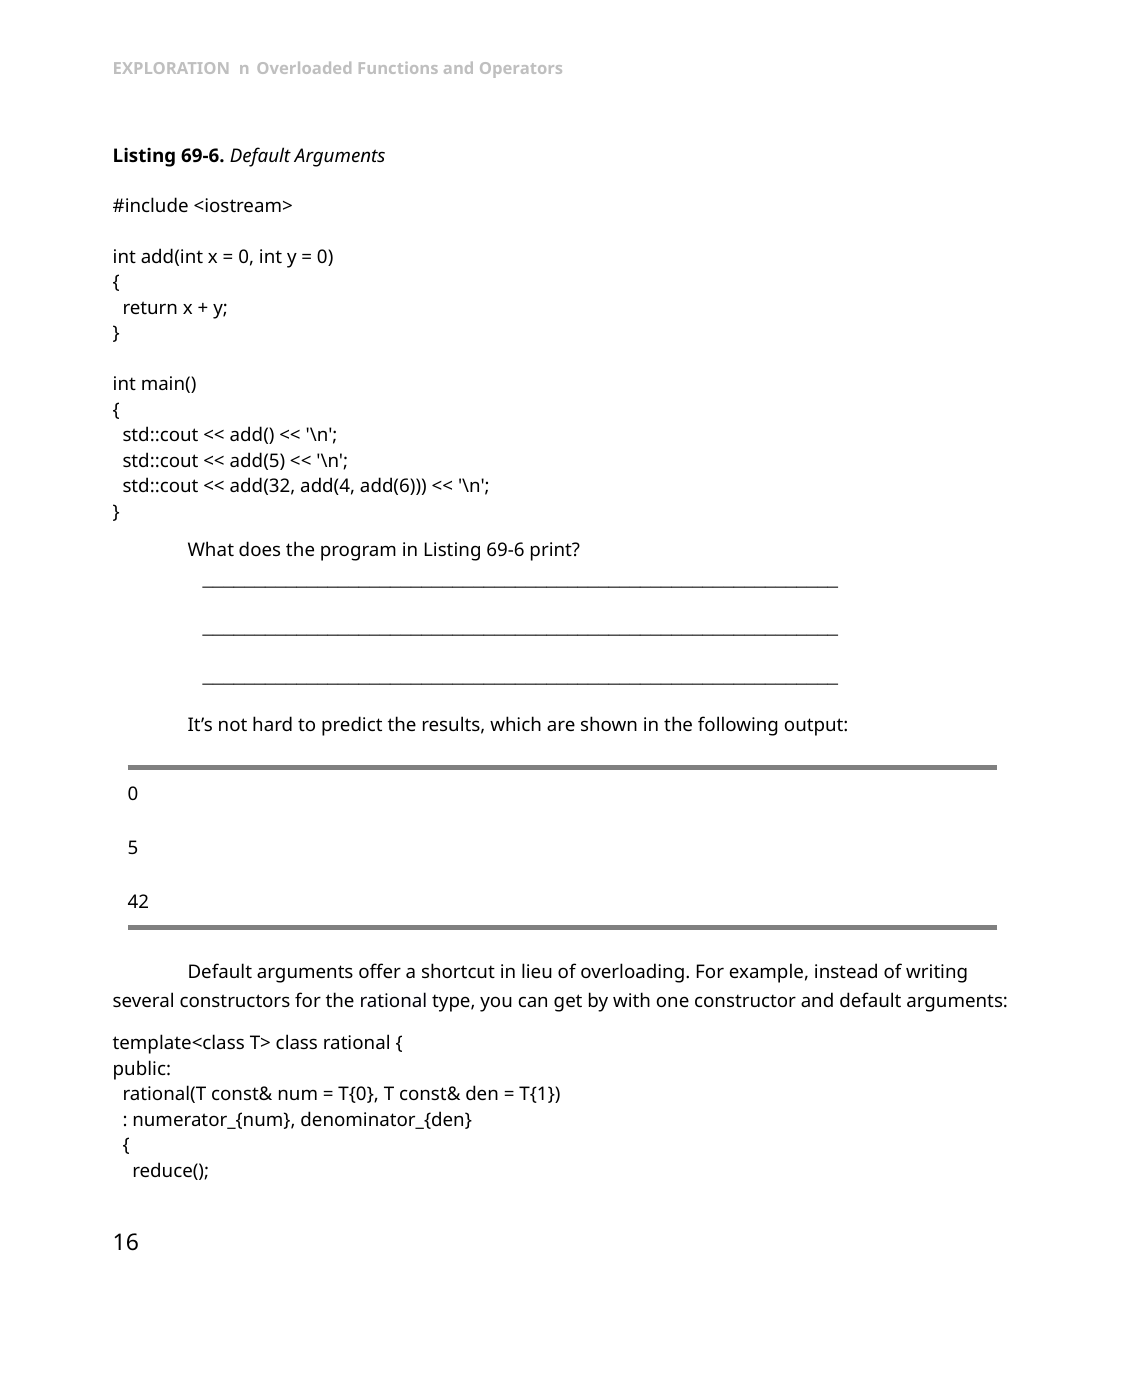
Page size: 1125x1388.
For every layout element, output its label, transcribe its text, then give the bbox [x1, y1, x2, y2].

text It’s not hard to predict the results, which are shown in the following output: [112, 711, 1012, 736]
text return x + y; [112, 294, 1012, 320]
text } [112, 498, 1012, 524]
text 0 [127, 766, 997, 806]
text std::cout << add(32, add(4, add(6))) << '\n'; [112, 473, 1012, 498]
text std::cout << add() << '\n'; [112, 422, 1012, 447]
text What does the program in Listing 69-6 print? [112, 536, 1012, 562]
text } [112, 320, 1012, 345]
text { [112, 269, 1012, 294]
text template<class T> class rational { [112, 1029, 1012, 1055]
text public: [112, 1055, 1012, 1080]
text 42 [127, 874, 997, 929]
text reduce(); [112, 1157, 1012, 1182]
text : numerator_{num}, denominator_{den} [112, 1106, 1012, 1131]
text int main() [112, 371, 1012, 396]
text Default arguments offer a shortcut in lieu of overloading. For example, instead of writing several constructors for the rational type, you can get by with one constructor and default arguments: [112, 958, 1012, 1013]
text std::cout << add(5) << '\n'; [112, 447, 1012, 473]
text Listing 69-6. Default Arguments [112, 142, 1012, 167]
list _____________________________________________________________ [202, 614, 892, 638]
text { [112, 396, 1012, 422]
list _____________________________________________________________ [202, 566, 892, 590]
text #include <iostream> [112, 192, 1012, 218]
text rational(T const& num = T{0}, T const& den = T{1}) [112, 1080, 1012, 1106]
text { [112, 1131, 1012, 1157]
text 5 [127, 819, 997, 860]
text int add(int x = 0, int y = 0) [112, 243, 1012, 269]
list _____________________________________________________________ [202, 662, 892, 687]
